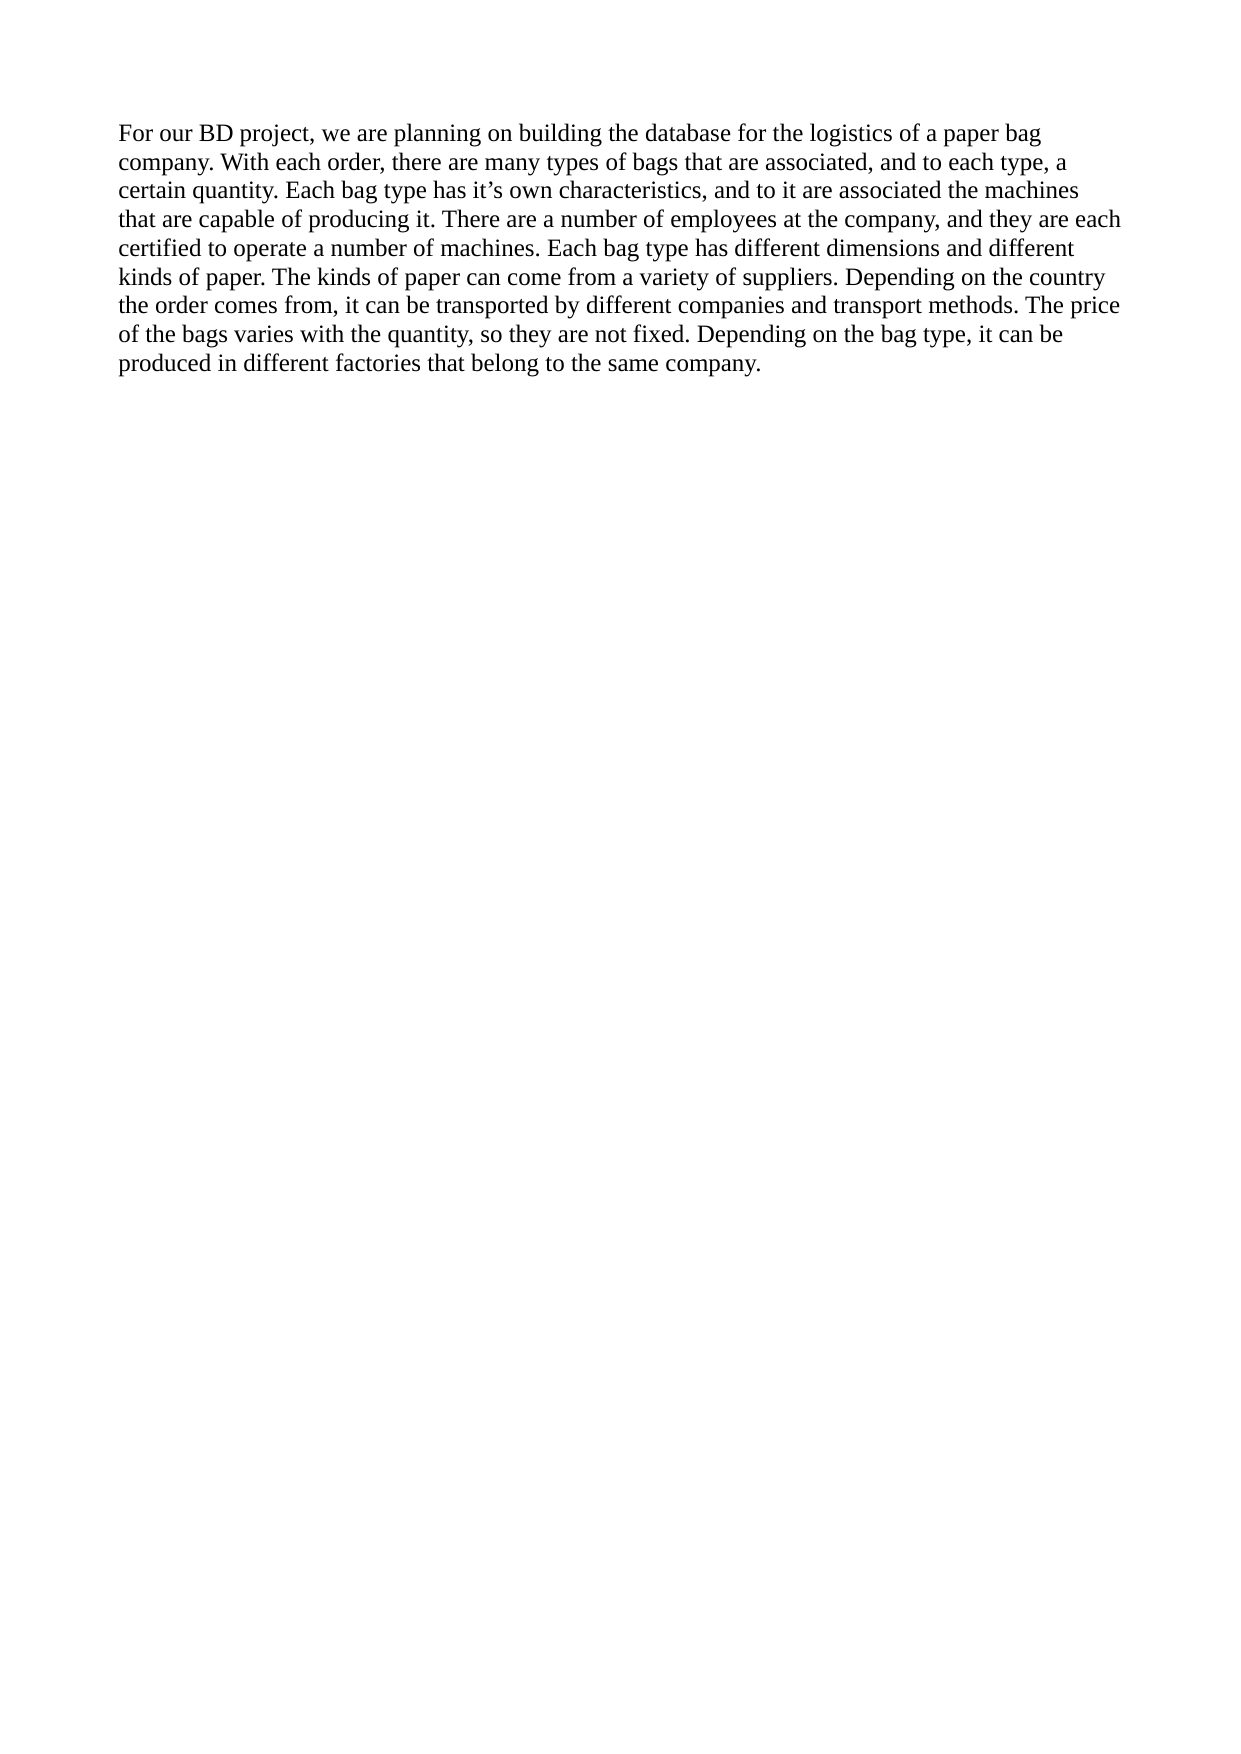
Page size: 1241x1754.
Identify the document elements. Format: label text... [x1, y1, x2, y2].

text For our BD project, we are planning on building the database for the logistics of a paper bag company. With each order, there are many types of bags that are associated, and to each type, a certain quantity. Each bag type has it’s own characteristics, and to it are associated the machines that are capable of producing it. There are a number of employees at the company, and they are each certified to operate a number of machines. Each bag type has different dimensions and different kinds of paper. The kinds of paper can come from a variety of suppliers. Depending on the country the order comes from, it can be transported by different companies and transport methods. The price of the bags varies with the quantity, so they are not fixed. Depending on the bag type, it can be produced in different factories that belong to the same company. [118, 118, 1122, 377]
